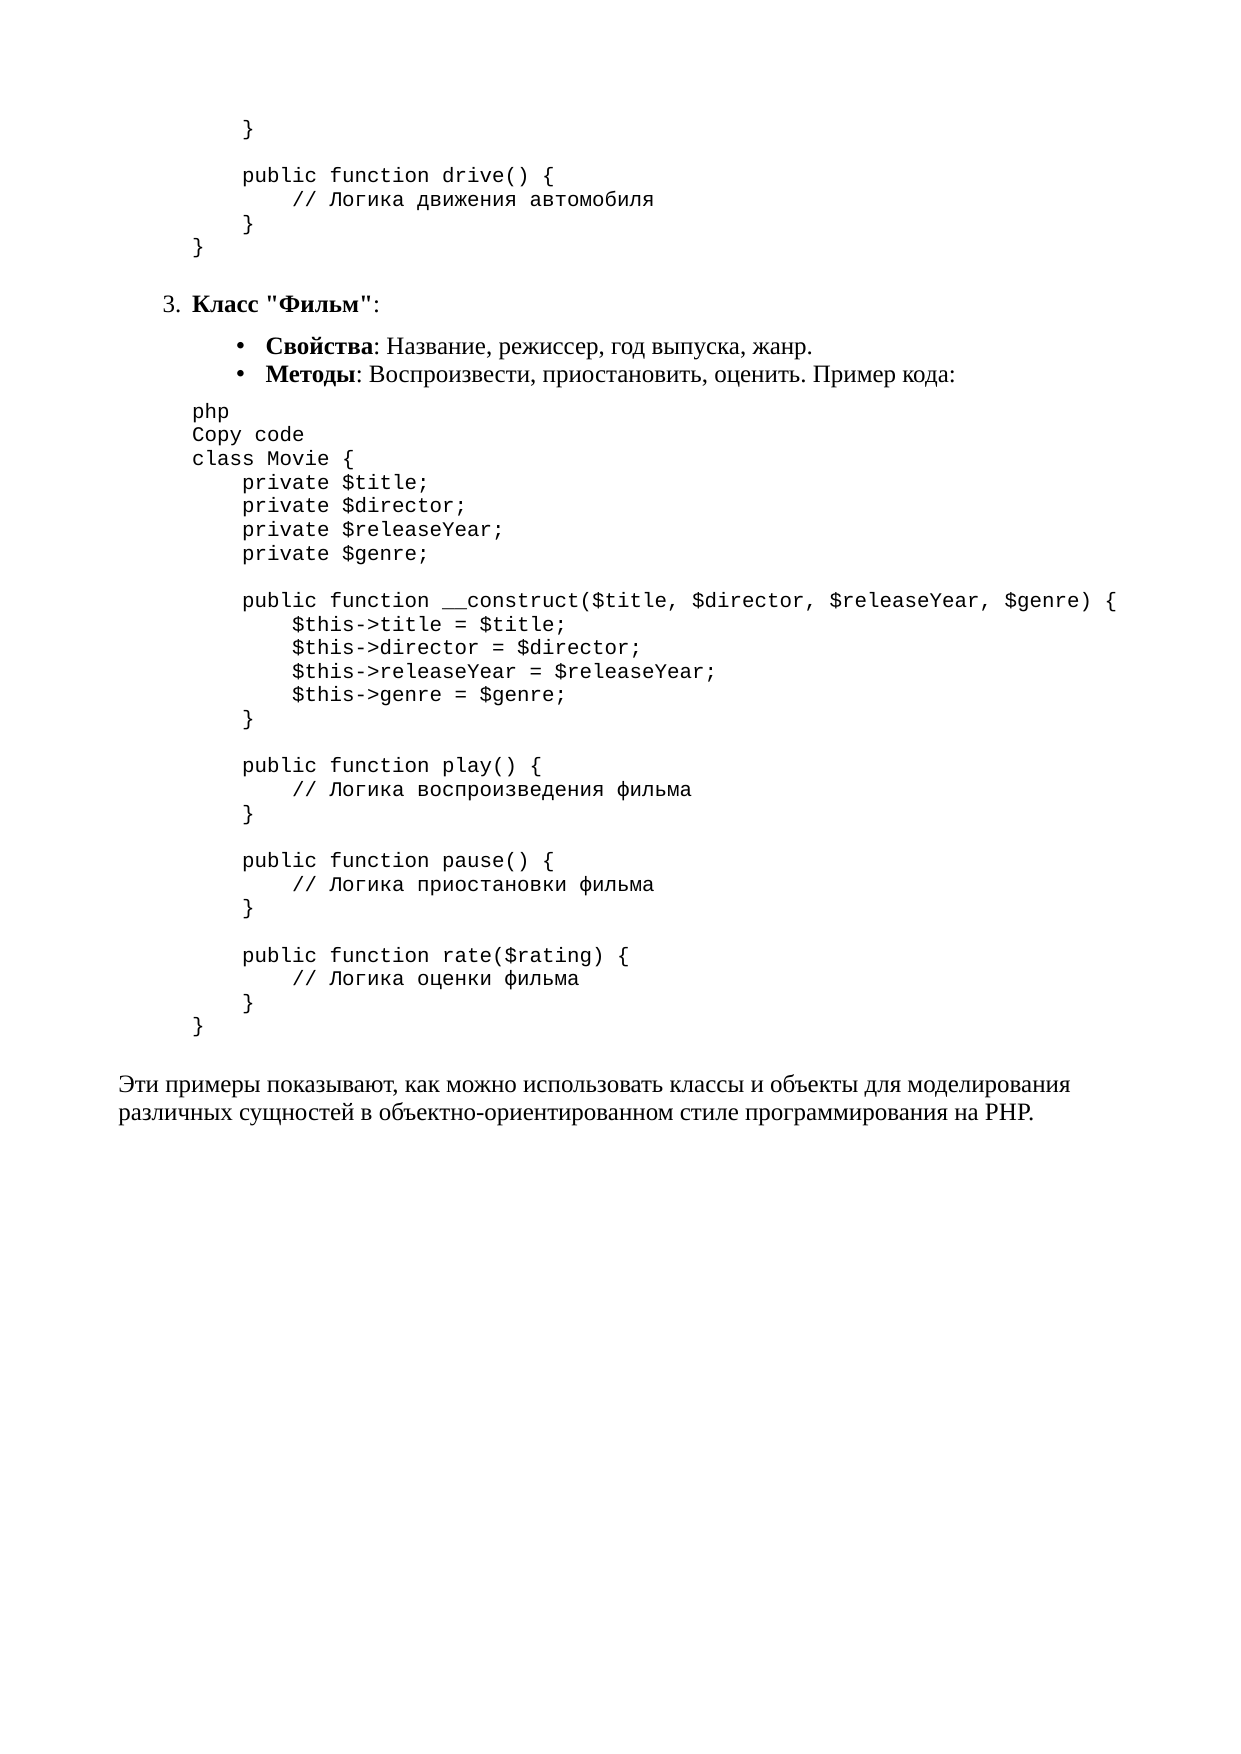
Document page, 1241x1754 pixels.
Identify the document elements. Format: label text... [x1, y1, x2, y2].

list public function pause() { [162, 850, 1122, 874]
list // Логика воспроизведения фильма [162, 779, 1122, 803]
list } [162, 236, 1122, 260]
list } [162, 708, 1122, 732]
list // Логика движения автомобиля [162, 189, 1122, 213]
list $this->title = $title; [162, 613, 1122, 637]
list private $genre; [162, 543, 1122, 566]
list // Логика оценки фильма [162, 968, 1122, 992]
list } [162, 118, 1122, 142]
list class Movie { [162, 448, 1122, 472]
list $this->director = $director; [162, 637, 1122, 661]
list // Логика приостановки фильма [162, 874, 1122, 897]
list } [162, 992, 1122, 1016]
list $this->releaseYear = $releaseYear; [162, 661, 1122, 684]
list Свойства: Название, режиссер, год выпуска, жанр. [236, 331, 1122, 359]
list } [162, 1016, 1122, 1039]
list Методы: Воспроизвести, приостановить, оценить. Пример кода: [236, 359, 1122, 388]
list private $releaseYear; [162, 519, 1122, 543]
list private $director; [162, 495, 1122, 519]
list public function drive() { [162, 165, 1122, 189]
list } [162, 213, 1122, 236]
list $this->genre = $genre; [162, 684, 1122, 708]
list private $title; [162, 472, 1122, 495]
list public function rate($rating) { [162, 944, 1122, 968]
list } [162, 897, 1122, 921]
list Copy code [162, 424, 1122, 448]
list Класс "Фильм": [162, 289, 1122, 318]
list public function play() { [162, 755, 1122, 779]
list } [162, 803, 1122, 826]
list php [162, 401, 1122, 424]
text Эти примеры показывают, как можно использовать классы и объекты для моделирования различных сущностей в объектно-ориентированном стиле программирования на PHP. [118, 1069, 1122, 1126]
list public function __construct($title, $director, $releaseYear, $genre) { [162, 590, 1122, 613]
